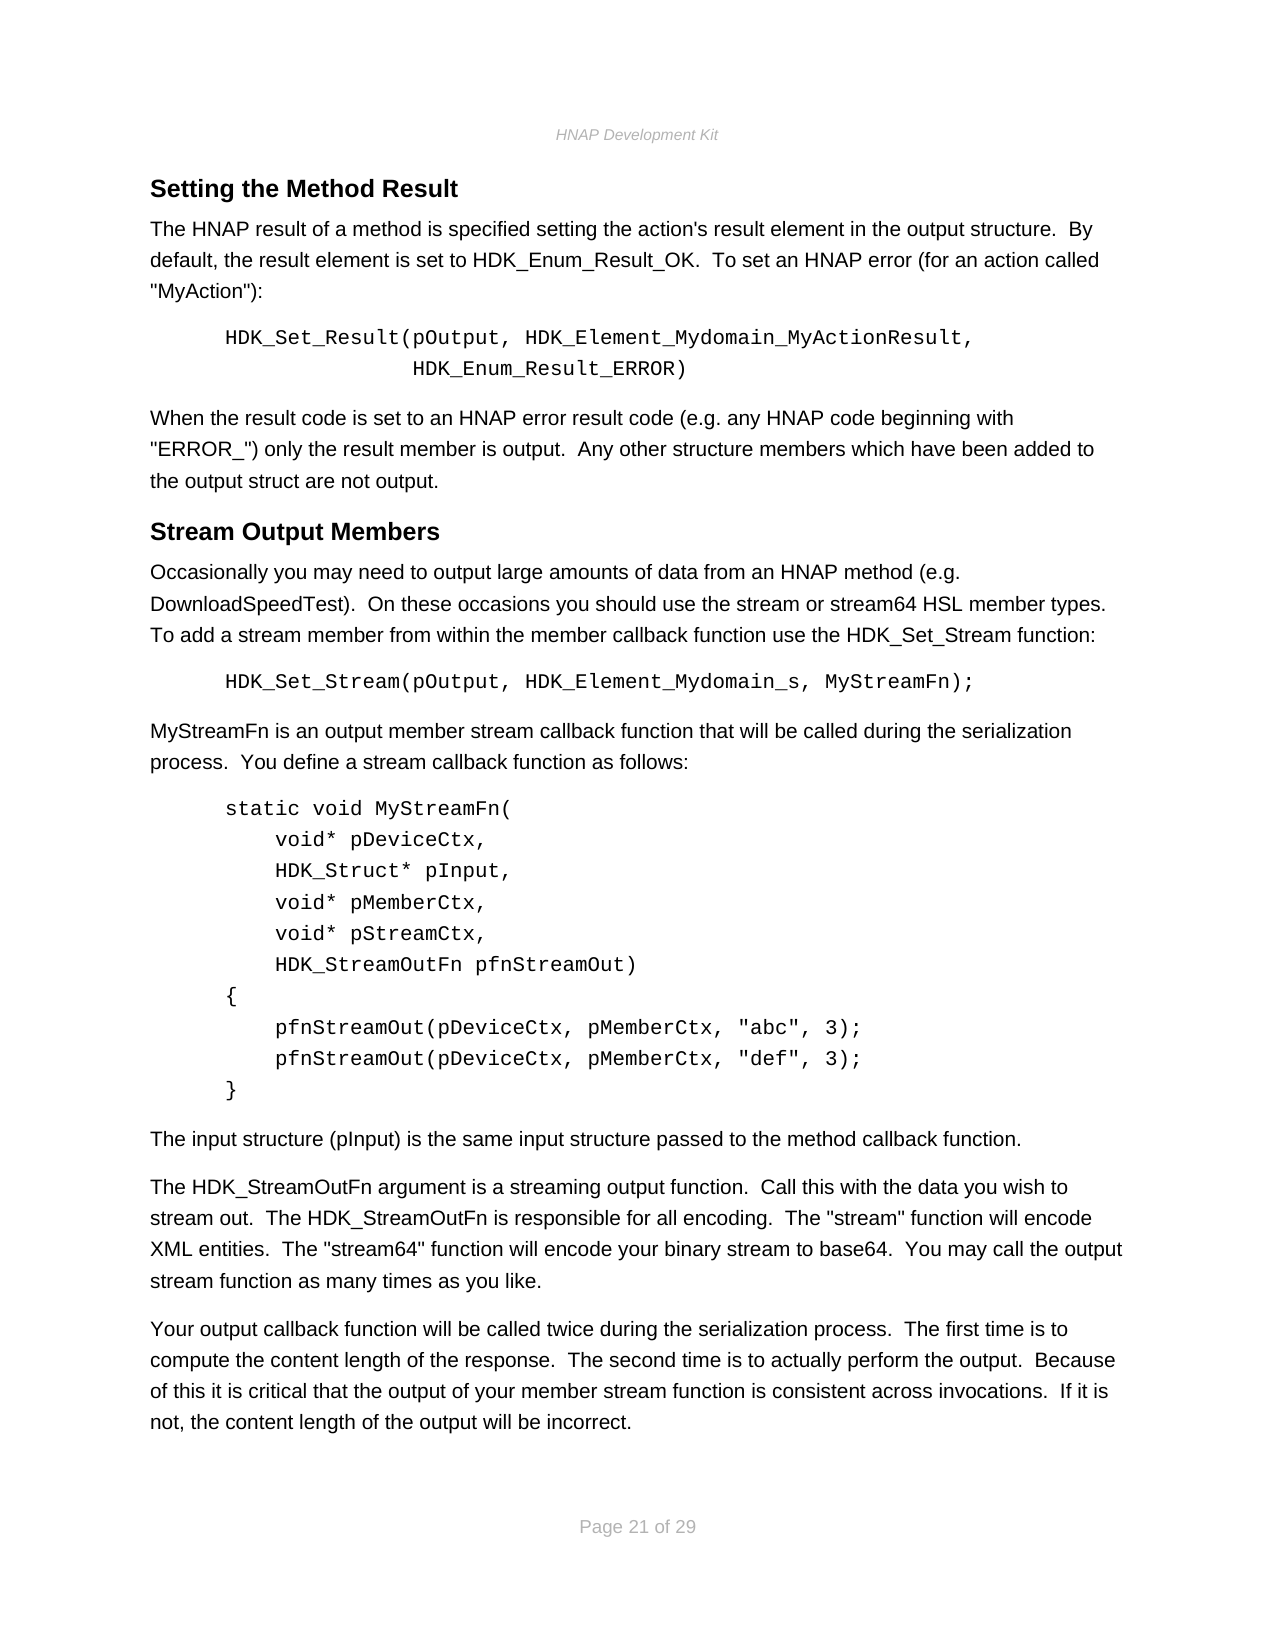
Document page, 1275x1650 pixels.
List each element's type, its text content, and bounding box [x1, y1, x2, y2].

text When the result code is set to an HNAP error result code (e.g. any HNAP code beginning with "ERROR_") only the result member is output. Any other structure members which have been added to the output struct are not output. [150, 399, 1125, 492]
text MyStreamFn is an output member stream callback function that will be called during the serialization process. You define a stream callback function as follows: [150, 711, 1125, 774]
subtitle Stream Output Members [150, 517, 1162, 547]
text HDK_Set_Stream(pOutput, HDK_Element_Mydomain_s, MyStreamFn); [225, 663, 1125, 694]
text The HNAP result of a method is specified setting the action's result element in the output structure. By default, the result element is set to HDK_Enum_Result_OK. To set an HNAP error (for an action called "MyAction"): [150, 209, 1125, 303]
text The HDK_StreamOutFn argument is a streaming output function. Call this with the data you wish to stream out. The HDK_StreamOutFn is responsible for all encoding. The "stream" function will encode XML entities. The "stream64" function will encode your binary stream to base64. You may call the output stream function as many times as you like. [150, 1167, 1125, 1292]
text Your output callback function will be called twice during the serialization process. The first time is to compute the content length of the response. The second time is to actually perform the output. Because of this it is critical that the output of your member stream function is consistent across invocations. If it is not, the content length of the output will be incorrect. [150, 1309, 1125, 1434]
text The input structure (pInput) is the same input structure passed to the method callback function. [150, 1119, 1125, 1151]
text static void MyStreamFn( void* pDeviceCtx, HDK_Struct* pInput, void* pMemberCtx, void* pStreamCtx, HDK_StreamOutFn pfnStreamOut) { pfnStreamOut(pDeviceCtx, pMemberCtx, "abc", 3); pfnStreamOut(pDeviceCtx, pMemberCtx, "def", 3); } [225, 790, 1125, 1103]
text Occasionally you may need to output large amounts of data from an HNAP method (e.g. DownloadSpeedTest). On these occasions you should use the stream or stream64 HSL member types. To add a stream member from within the member callback function use the HDK_Set_Stream function: [150, 553, 1125, 647]
subtitle Setting the Method Result [150, 174, 1162, 203]
text HDK_Set_Result(pOutput, HDK_Element_Mydomain_MyActionResult, HDK_Enum_Result_ERROR) [225, 319, 1125, 382]
